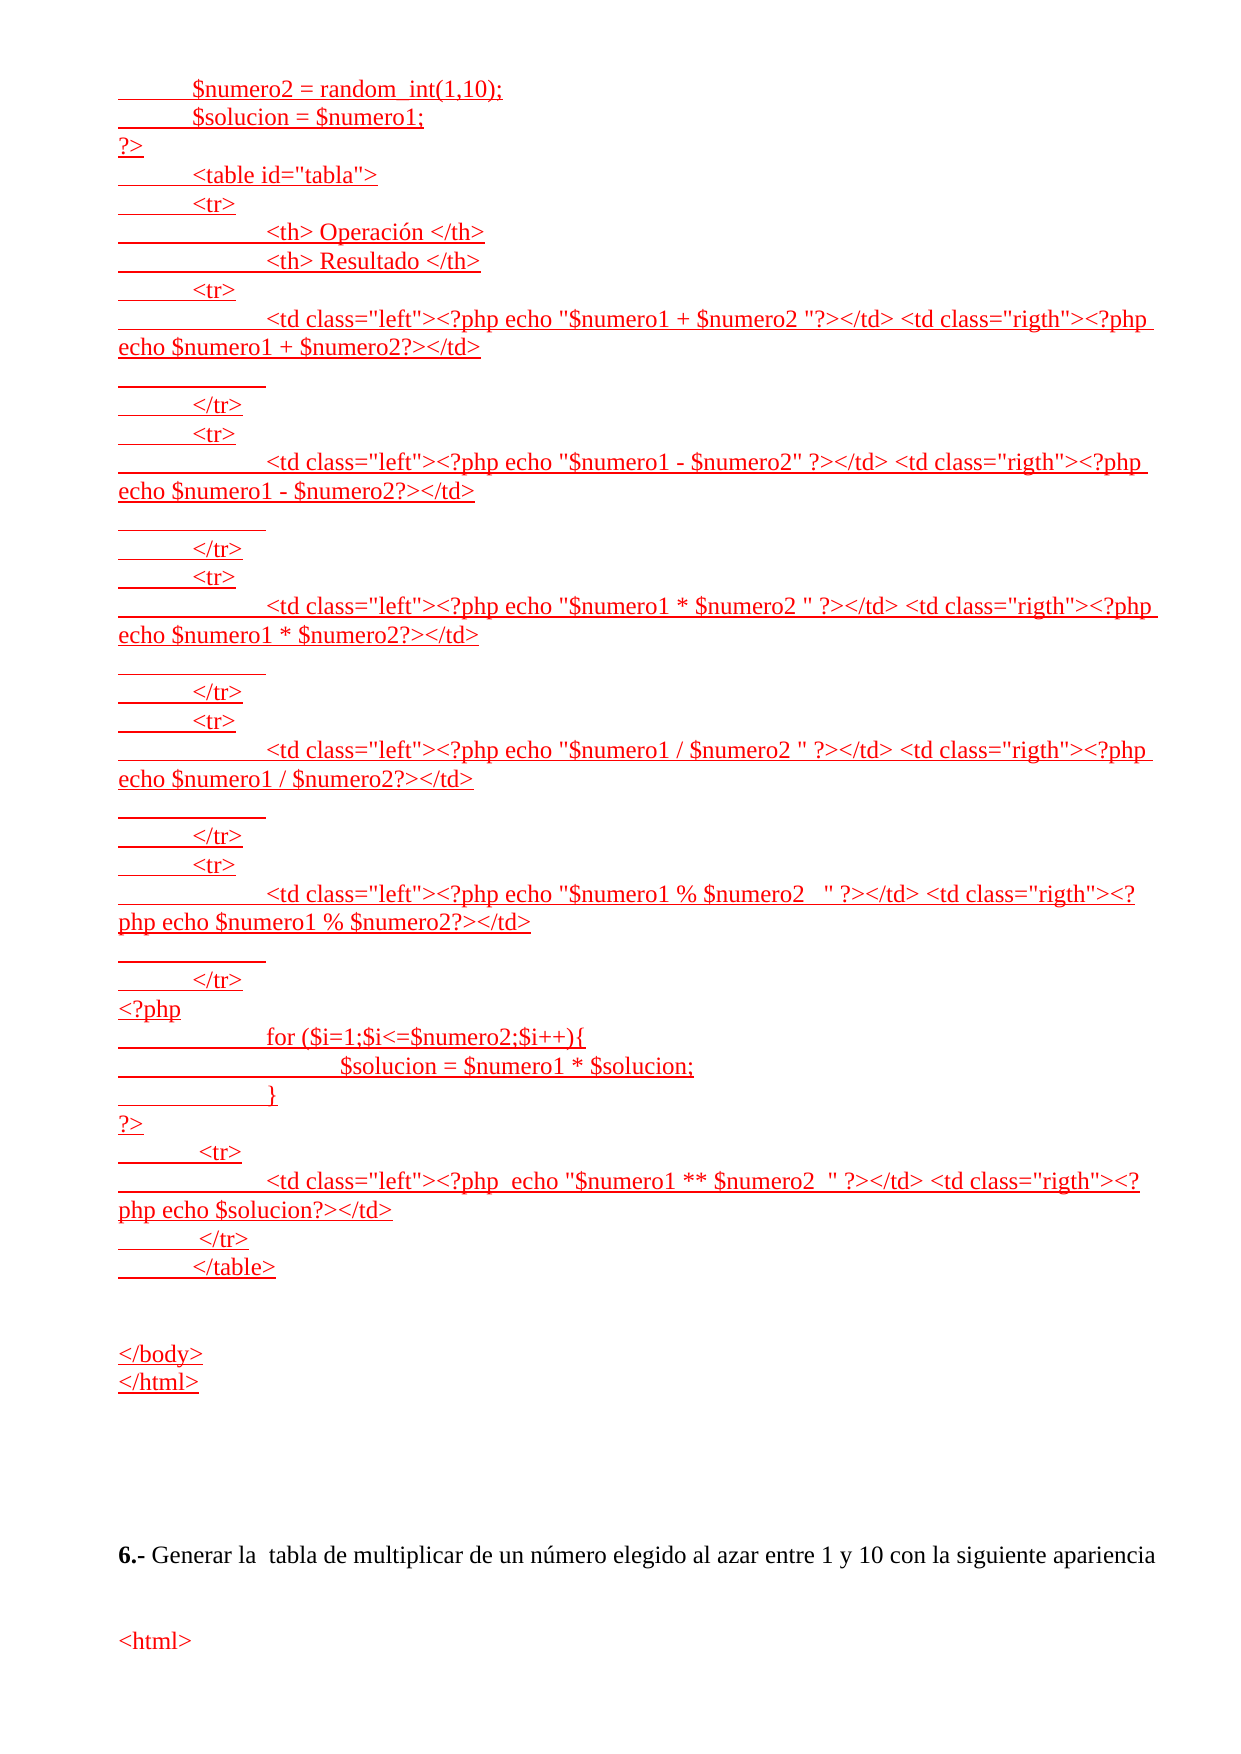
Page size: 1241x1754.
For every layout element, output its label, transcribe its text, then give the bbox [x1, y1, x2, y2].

text </tr> [118, 677, 1169, 706]
text for ($i=1;$i<=$numero2;$i++){ [118, 1022, 1169, 1051]
text <td class="left"><?php echo "$numero1 + $numero2 "?></td> <td class="rigth"><?php echo $numero1 + $numero2?></td> [118, 304, 1169, 361]
text </tr> [118, 390, 1169, 419]
text <td class="left"><?php echo "$numero1 / $numero2 " ?></td> <td class="rigth"><?php echo $numero1 / $numero2?></td> [118, 735, 1169, 792]
text </body> [118, 1339, 1169, 1367]
text $solucion = $numero1; [118, 102, 1169, 131]
text </tr> [118, 965, 1169, 994]
text <th> Resultado </th> [118, 246, 1169, 275]
text <table id="tabla"> [118, 160, 1169, 189]
text 6.- Generar la tabla de multiplicar de un número elegido al azar entre 1 y 10 con la siguiente apariencia [118, 1540, 1169, 1569]
text </tr> [118, 534, 1169, 562]
text <tr> [118, 189, 1169, 217]
text <th> Operación </th> [118, 217, 1169, 246]
text <tr> [118, 1137, 1169, 1166]
text ?> [118, 1109, 1169, 1137]
text </table> [118, 1252, 1169, 1281]
text <tr> [118, 419, 1169, 447]
text <td class="left"><?php echo "$numero1 - $numero2" ?></td> <td class="rigth"><?php echo $numero1 - $numero2?></td> [118, 447, 1169, 505]
text <?php [118, 994, 1169, 1022]
text } [118, 1080, 1169, 1109]
text <tr> [118, 706, 1169, 735]
text <tr> [118, 562, 1169, 591]
text <tr> [118, 850, 1169, 879]
text </tr> [118, 821, 1169, 850]
text </tr> [118, 1224, 1169, 1252]
text <tr> [118, 275, 1169, 304]
text <td class="left"><?php echo "$numero1 * $numero2 " ?></td> <td class="rigth"><?php echo $numero1 * $numero2?></td> [118, 591, 1169, 649]
text $solucion = $numero1 * $solucion; [118, 1051, 1169, 1080]
text $numero2 = random_int(1,10); [118, 74, 1169, 102]
text <td class="left"><?php echo "$numero1 % $numero2 " ?></td> <td class="rigth"><?php echo $numero1 % $numero2?></td> [118, 879, 1169, 936]
text <html> [118, 1626, 1169, 1655]
text </html> [118, 1367, 1169, 1396]
text <td class="left"><?php echo "$numero1 ** $numero2 " ?></td> <td class="rigth"><?php echo $solucion?></td> [118, 1166, 1169, 1224]
text ?> [118, 131, 1169, 160]
